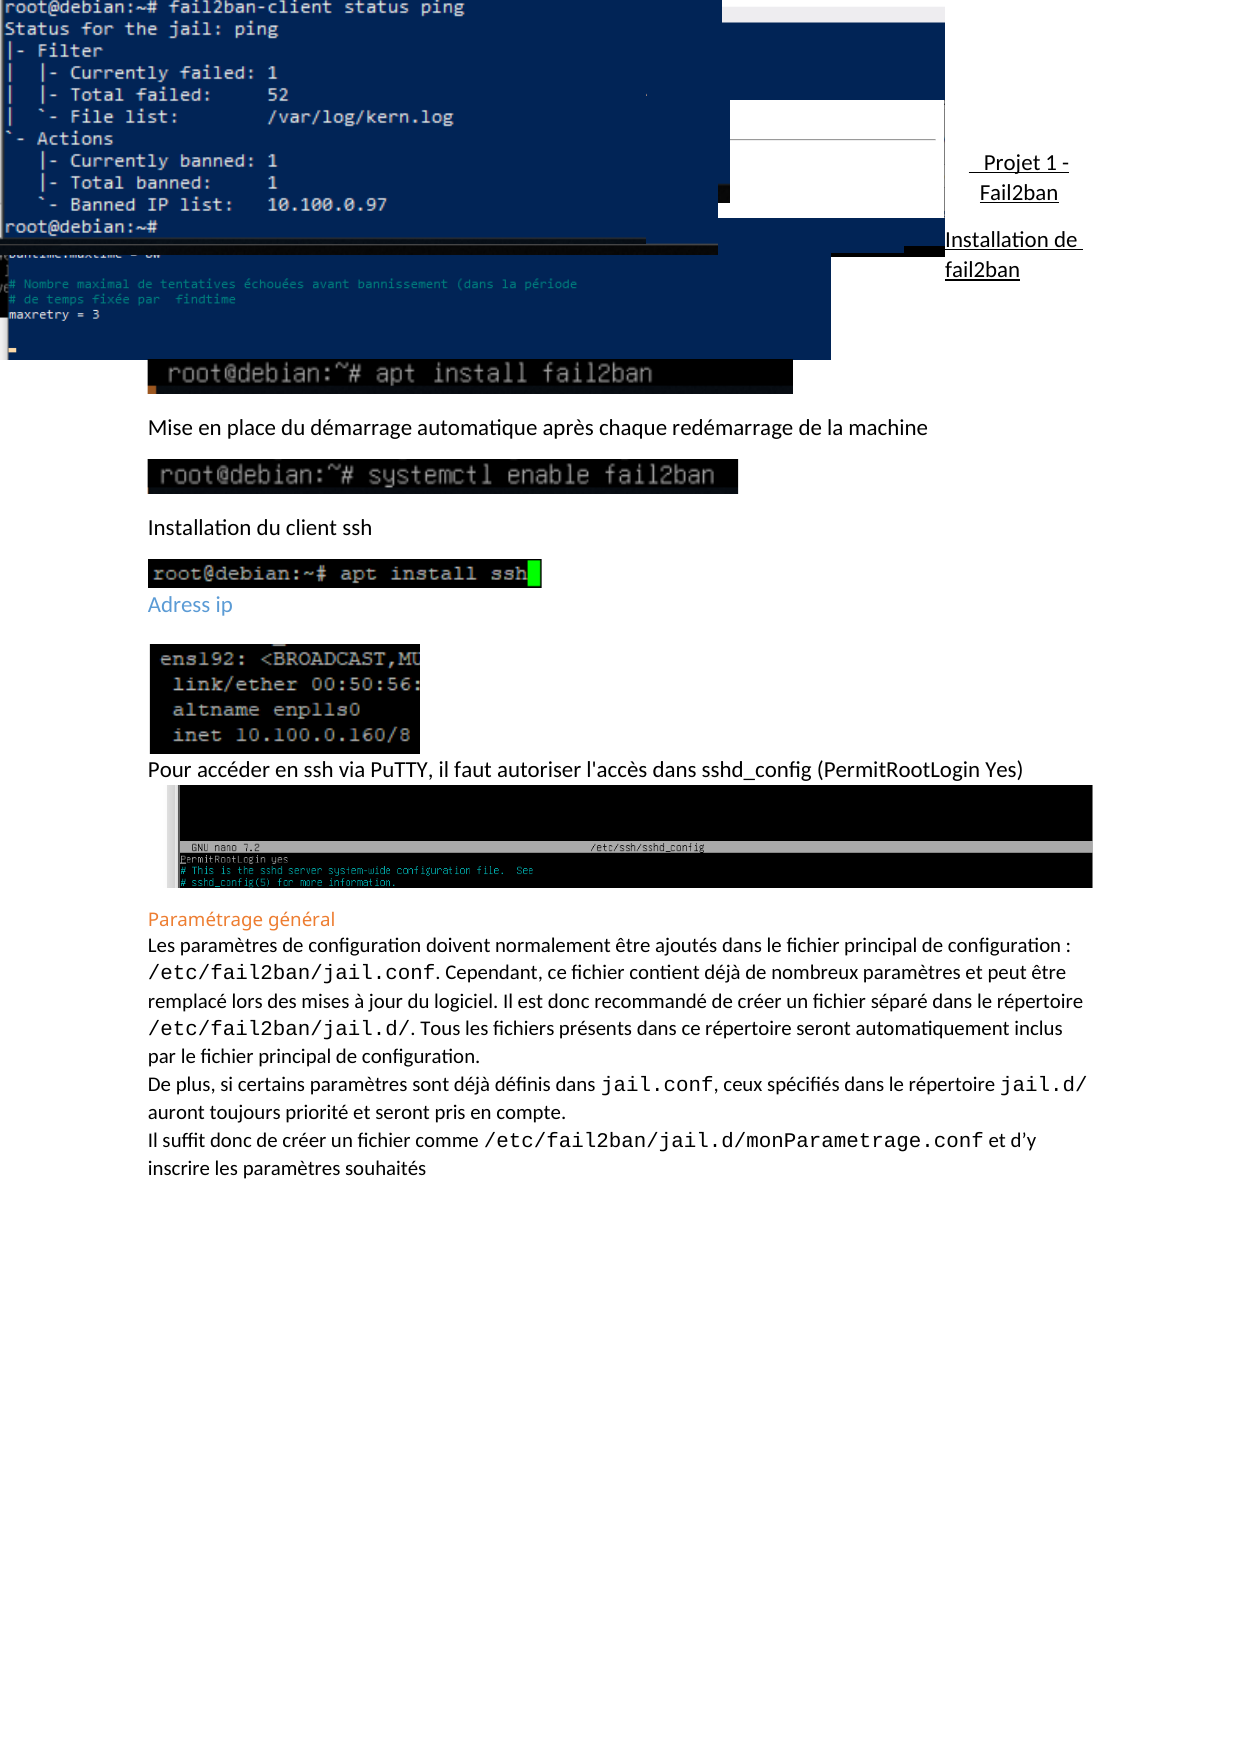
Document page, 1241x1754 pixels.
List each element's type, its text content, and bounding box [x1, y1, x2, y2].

text Mise en place du démarrage automatique après chaque redémarrage de la machine [148, 413, 1093, 441]
text Installation de fail2ban [831, 225, 1093, 283]
picture [147, 459, 739, 494]
text Projet 1 - Fail2ban [945, 148, 1093, 206]
picture [147, 785, 1093, 888]
picture [0, 0, 945, 394]
text Adress ip [148, 560, 1093, 618]
picture [148, 559, 542, 588]
text Pour accéder en ssh via PuTTY, il faut autoriser l'accès dans sshd_config (PermitRootLogin Yes) [148, 637, 1093, 785]
text Paramétrage général [148, 907, 1093, 932]
picture [149, 644, 420, 754]
text Les paramètres de configuration doivent normalement être ajoutés dans le fichier principal de configuration : /etc/fail2ban/jail.conf. Cependant, ce fichier contient déjà de nombreux paramètres et peut être remplacé lors des mises à jour du logiciel. Il est donc recommandé de créer un fichier séparé dans le répertoire /etc/fail2ban/jail.d/. Tous les fichiers présents dans ce répertoire seront automatiquement inclus par le fichier principal de configuration. De plus, si certains paramètres sont déjà définis dans jail.conf, ceux spécifiés dans le répertoire jail.d/ auront toujours priorité et seront pris en compte. Il suffit donc de créer un fichier comme /etc/fail2ban/jail.d/monParametrage.conf et d’y inscrire les paramètres souhaités [148, 932, 1093, 1181]
text Installation du client ssh [148, 513, 1093, 541]
